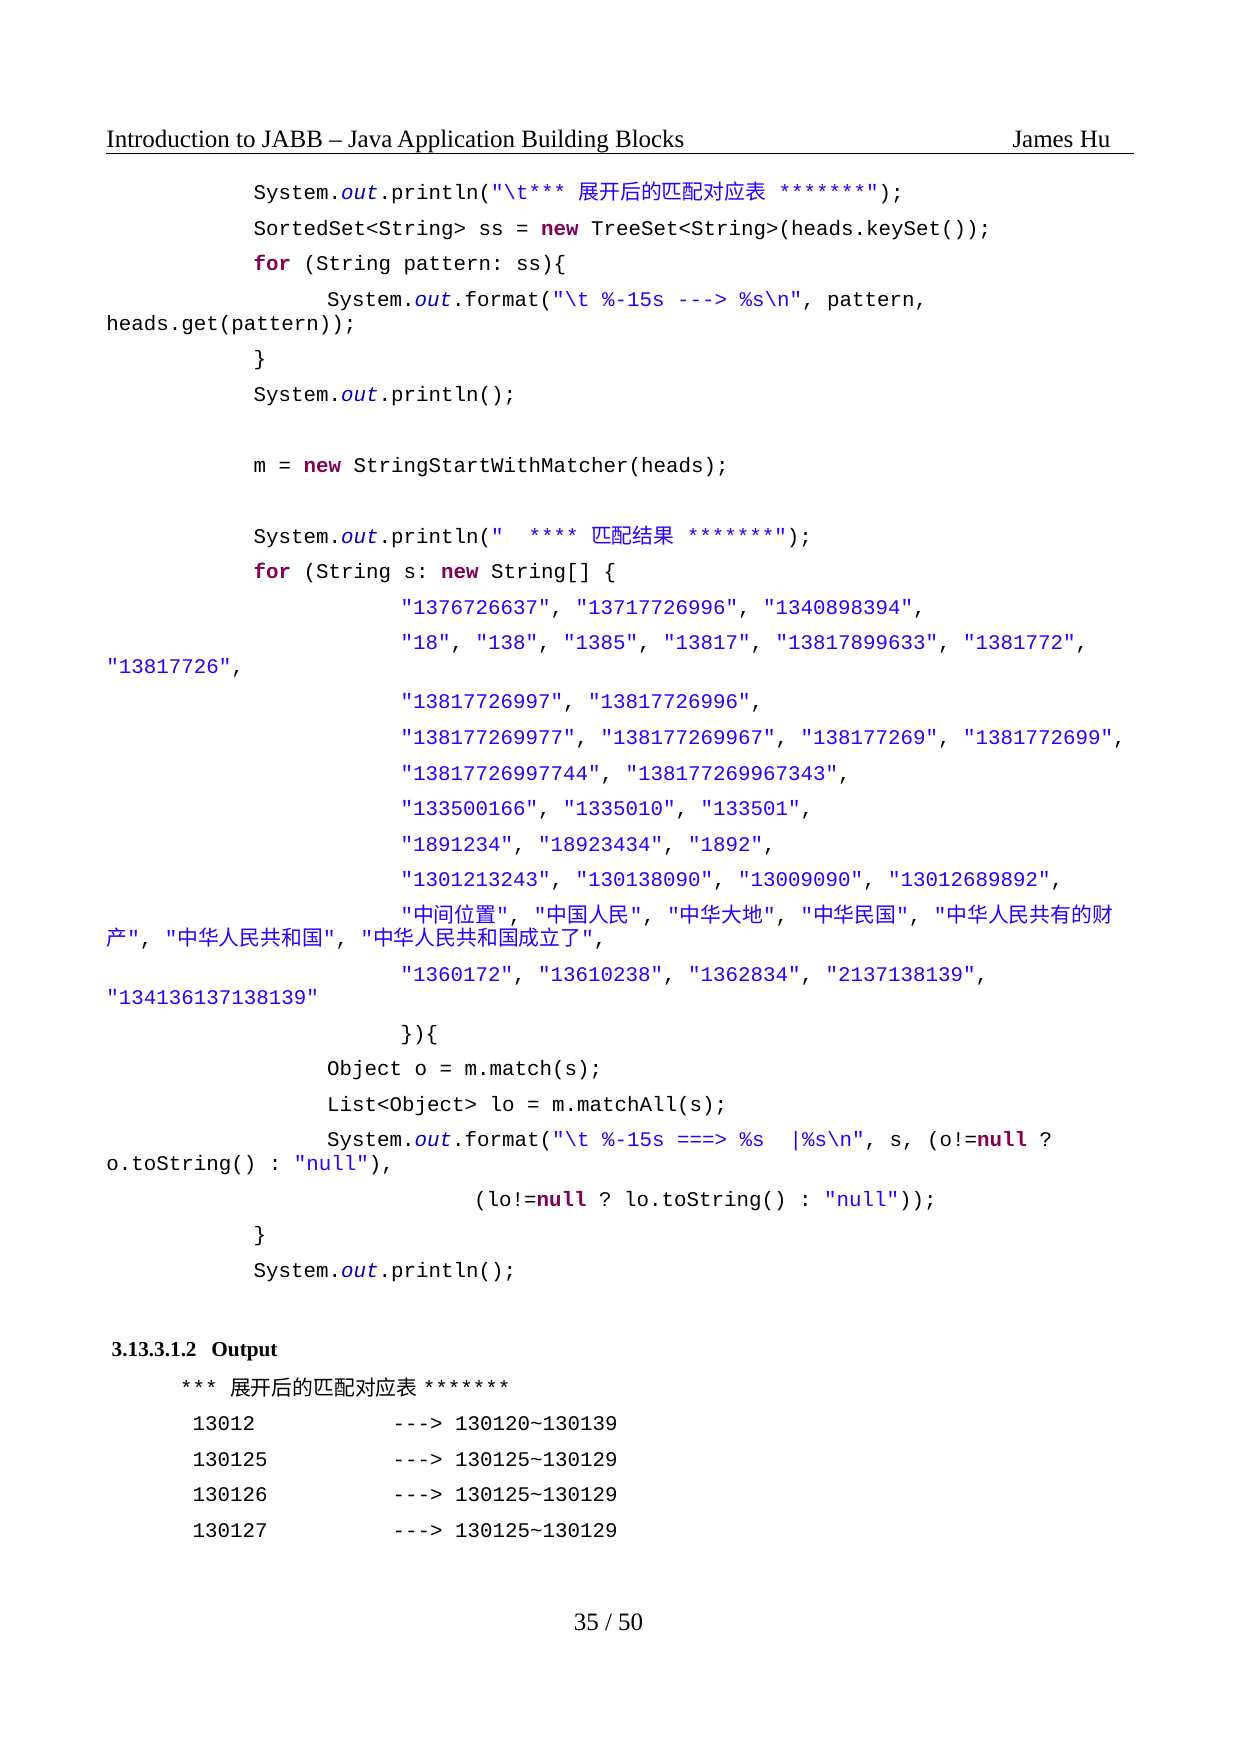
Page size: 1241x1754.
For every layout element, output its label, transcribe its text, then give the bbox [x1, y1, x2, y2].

text "中间位置", "中国人民", "中华大地", "中华民国", "中华人民共有的财产", "中华人民共和国", "中华人民共和国成立了", [106, 904, 1134, 952]
text *** 展开后的匹配对应表 ******* [106, 1373, 1134, 1401]
text "1301213243", "130138090", "13009090", "13012689892", [106, 869, 1134, 893]
text SortedSet<String> ss = new TreeSet<String>(heads.keySet()); [106, 218, 1134, 242]
text "1376726637", "13717726996", "1340898394", [106, 597, 1134, 620]
text 130125 ---> 130125~130129 [106, 1449, 1134, 1472]
text System.out.format("\t %-15s ===> %s |%s\n", s, (o!=null ? o.toString() : "null"), [106, 1129, 1134, 1177]
text List<Object> lo = m.matchAll(s); [106, 1094, 1134, 1118]
text "1360172", "13610238", "1362834", "2137138139", "134136137138139" [106, 964, 1134, 1011]
text System.out.println(" **** 匹配结果 *******"); [106, 526, 1134, 549]
text } [106, 348, 1134, 372]
text System.out.println(); [106, 384, 1134, 407]
text "18", "138", "1385", "13817", "13817899633", "1381772", "13817726", [106, 632, 1134, 679]
text System.out.println("\t*** 展开后的匹配对应表 *******"); [106, 182, 1134, 206]
text System.out.println(); [106, 1260, 1134, 1283]
text "133500166", "1335010", "133501", [106, 798, 1134, 822]
text 13012 ---> 130120~130139 [106, 1413, 1134, 1437]
text "13817726997744", "138177269967343", [106, 762, 1134, 786]
text m = new StringStartWithMatcher(heads); [106, 455, 1134, 478]
text for (String pattern: ss){ [106, 253, 1134, 277]
text System.out.format("\t %-15s ---> %s\n", pattern, heads.get(pattern)); [106, 289, 1134, 336]
subtitle Output [106, 1336, 1134, 1361]
text "13817726997", "13817726996", [106, 691, 1134, 715]
text 130127 ---> 130125~130129 [106, 1520, 1134, 1543]
text for (String s: new String[] { [106, 561, 1134, 585]
text Object o = m.match(s); [106, 1058, 1134, 1082]
text }){ [106, 1023, 1134, 1047]
text (lo!=null ? lo.toString() : "null")); [106, 1189, 1134, 1212]
text "1891234", "18923434", "1892", [106, 833, 1134, 857]
text "138177269977", "138177269967", "138177269", "1381772699", [106, 727, 1134, 751]
text } [106, 1224, 1134, 1248]
text 130126 ---> 130125~130129 [106, 1484, 1134, 1508]
